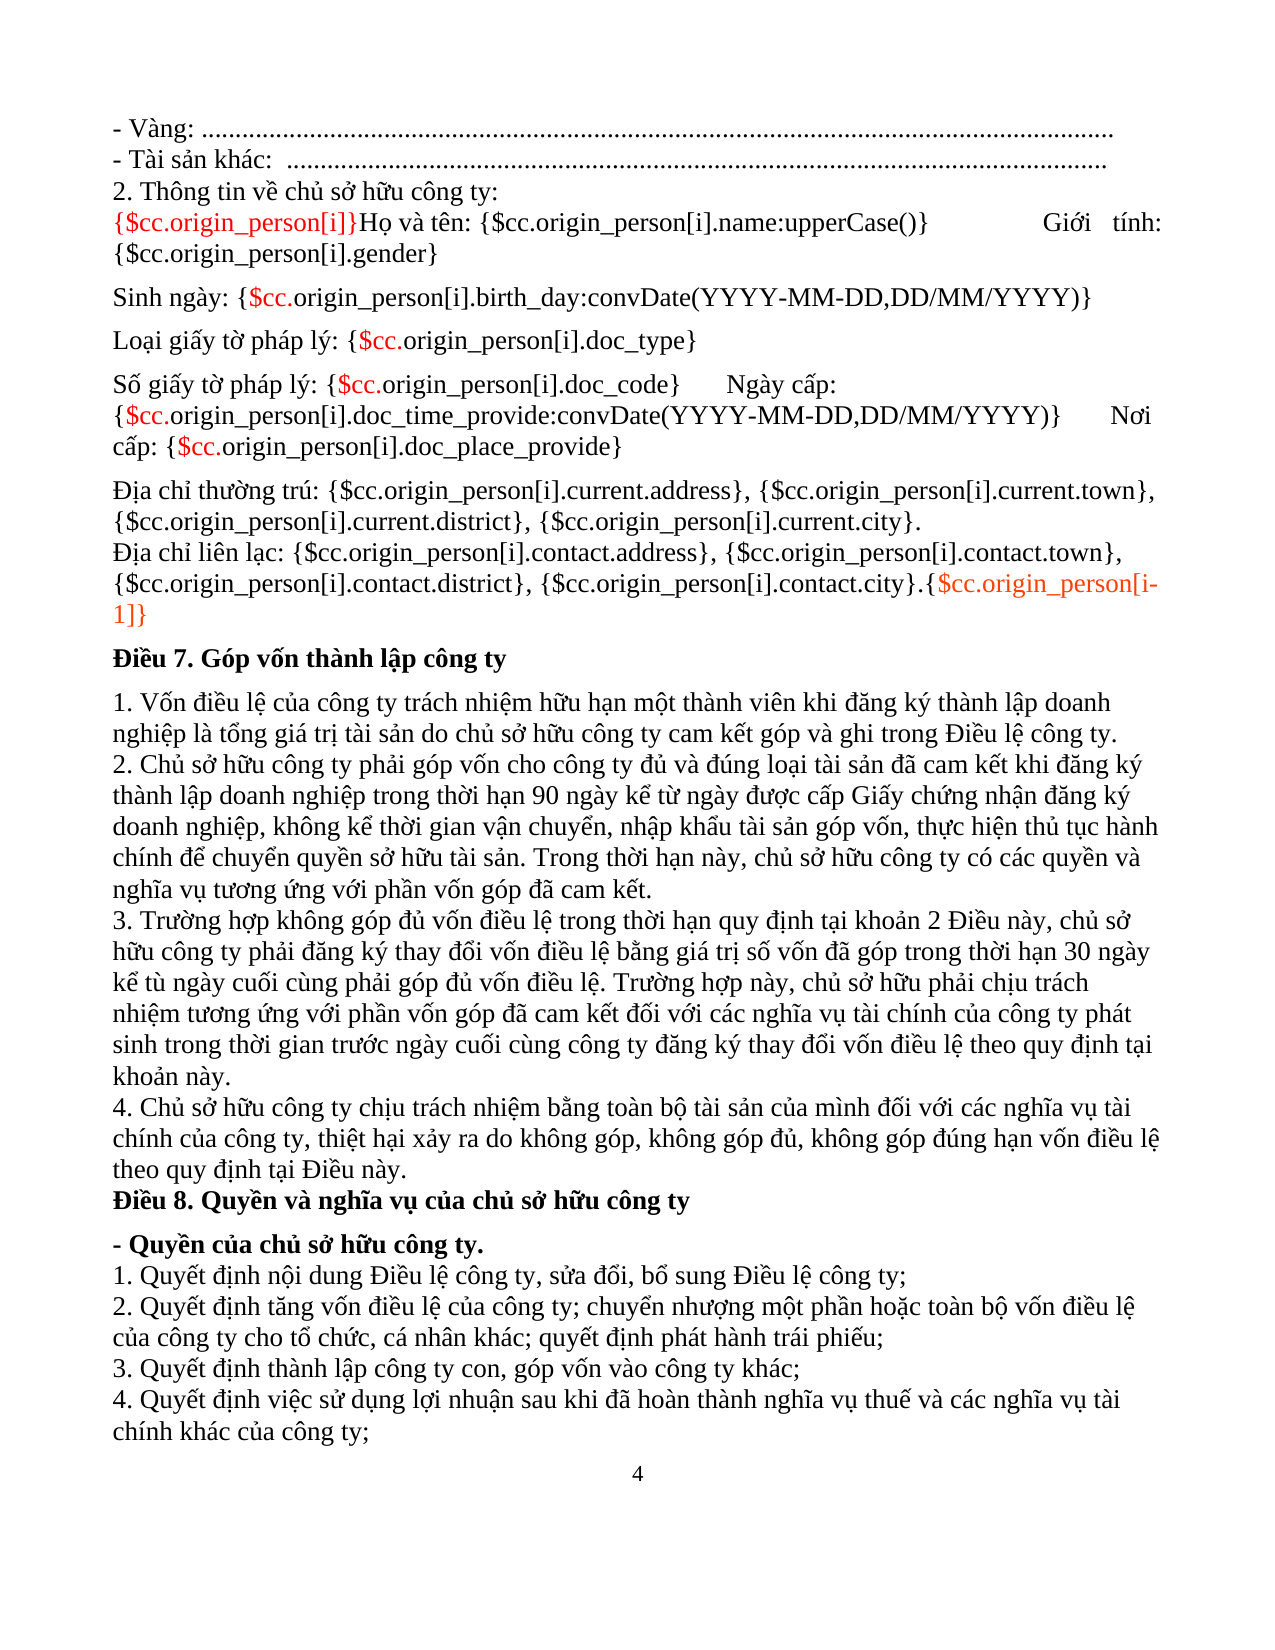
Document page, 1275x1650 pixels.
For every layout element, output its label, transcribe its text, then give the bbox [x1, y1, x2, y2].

text {$cc.origin_person[i]}Họ và tên: {$cc.origin_person[i].name:upperCase()} Giới tính: {$cc.origin_person[i].gender} [112, 206, 1162, 268]
text Số giấy tờ pháp lý: {$cc.origin_person[i].doc_code} Ngày cấp: {$cc.origin_person[i].doc_time_provide:convDate(YYYY-MM-DD,DD/MM/YYYY)} Nơi cấp: {$cc.origin_person[i].doc_place_provide} [112, 368, 1162, 461]
text - Tài sản khác: [112, 144, 1162, 175]
subtitle Điều 7. Góp vốn thành lập công ty [112, 642, 1162, 673]
text 1. Vốn điều lệ của công ty trách nhiệm hữu hạn một thành viên khi đăng ký thành lập doanh nghiệp là tổng giá trị tài sản do chủ sở hữu công ty cam kết góp và ghi trong Điều lệ công ty. [112, 686, 1162, 748]
text 4. Quyết định việc sử dụng lợi nhuận sau khi đã hoàn thành nghĩa vụ thuế và các nghĩa vụ tài chính khác của công ty; [112, 1383, 1162, 1446]
text - Quyền của chủ sở hữu công ty. [112, 1228, 1162, 1259]
text 2. Thông tin về chủ sở hữu công ty: [112, 175, 1162, 206]
text 3. Quyết định thành lập công ty con, góp vốn vào công ty khác; [112, 1352, 1162, 1383]
text 2. Chủ sở hữu công ty phải góp vốn cho công ty đủ và đúng loại tài sản đã cam kết khi đăng ký thành lập doanh nghiệp trong thời hạn 90 ngày kể từ ngày được cấp Giấy chứng nhận đăng ký doanh nghiệp, không kể thời gian vận chuyển, nhập khẩu tài sản góp vốn, thực hiện thủ tục hành chính để chuyển quyền sở hữu tài sản. Trong thời hạn này, chủ sở hữu công ty có các quyền và nghĩa vụ tương ứng với phần vốn góp đã cam kết. [112, 748, 1162, 904]
text 2. Quyết định tăng vốn điều lệ của công ty; chuyển nhượng một phần hoặc toàn bộ vốn điều lệ của công ty cho tổ chức, cá nhân khác; quyết định phát hành trái phiếu; [112, 1290, 1162, 1352]
text Loại giấy tờ pháp lý: {$cc.origin_person[i].doc_type} [112, 324, 1162, 356]
text 3. Trường hợp không góp đủ vốn điều lệ trong thời hạn quy định tại khoản 2 Điều này, chủ sở hữu công ty phải đăng ký thay đổi vốn điều lệ bằng giá trị số vốn đã góp trong thời hạn 30 ngày kể tù ngày cuối cùng phải góp đủ vốn điều lệ. Trường hợp này, chủ sở hữu phải chịu trách nhiệm tương ứng với phần vốn góp đã cam kết đối với các nghĩa vụ tài chính của công ty phát sinh trong thời gian trước ngày cuối cùng công ty đăng ký thay đổi vốn điều lệ theo quy định tại khoản này. [112, 904, 1162, 1091]
subtitle Điều 8. Quyền và nghĩa vụ của chủ sở hữu công ty [112, 1184, 1162, 1215]
text - Vàng: [112, 112, 1162, 144]
text Địa chỉ thường trú: {$cc.origin_person[i].current.address}, {$cc.origin_person[i].current.town}, {$cc.origin_person[i].current.district}, {$cc.origin_person[i].current.city}. [112, 474, 1162, 536]
text Địa chỉ liên lạc: {$cc.origin_person[i].contact.address}, {$cc.origin_person[i].contact.town}, {$cc.origin_person[i].contact.district}, {$cc.origin_person[i].contact.city}.{$cc.origin_person[i-1]} [112, 536, 1162, 630]
text 4. Chủ sở hữu công ty chịu trách nhiệm bằng toàn bộ tài sản của mình đối với các nghĩa vụ tài chính của công ty, thiệt hại xảy ra do không góp, không góp đủ, không góp đúng hạn vốn điều lệ theo quy định tại Điều này. [112, 1091, 1162, 1184]
text Sinh ngày: {$cc.origin_person[i].birth_day:convDate(YYYY-MM-DD,DD/MM/YYYY)} [112, 281, 1162, 312]
text 1. Quyết định nội dung Điều lệ công ty, sửa đổi, bổ sung Điều lệ công ty; [112, 1259, 1162, 1290]
